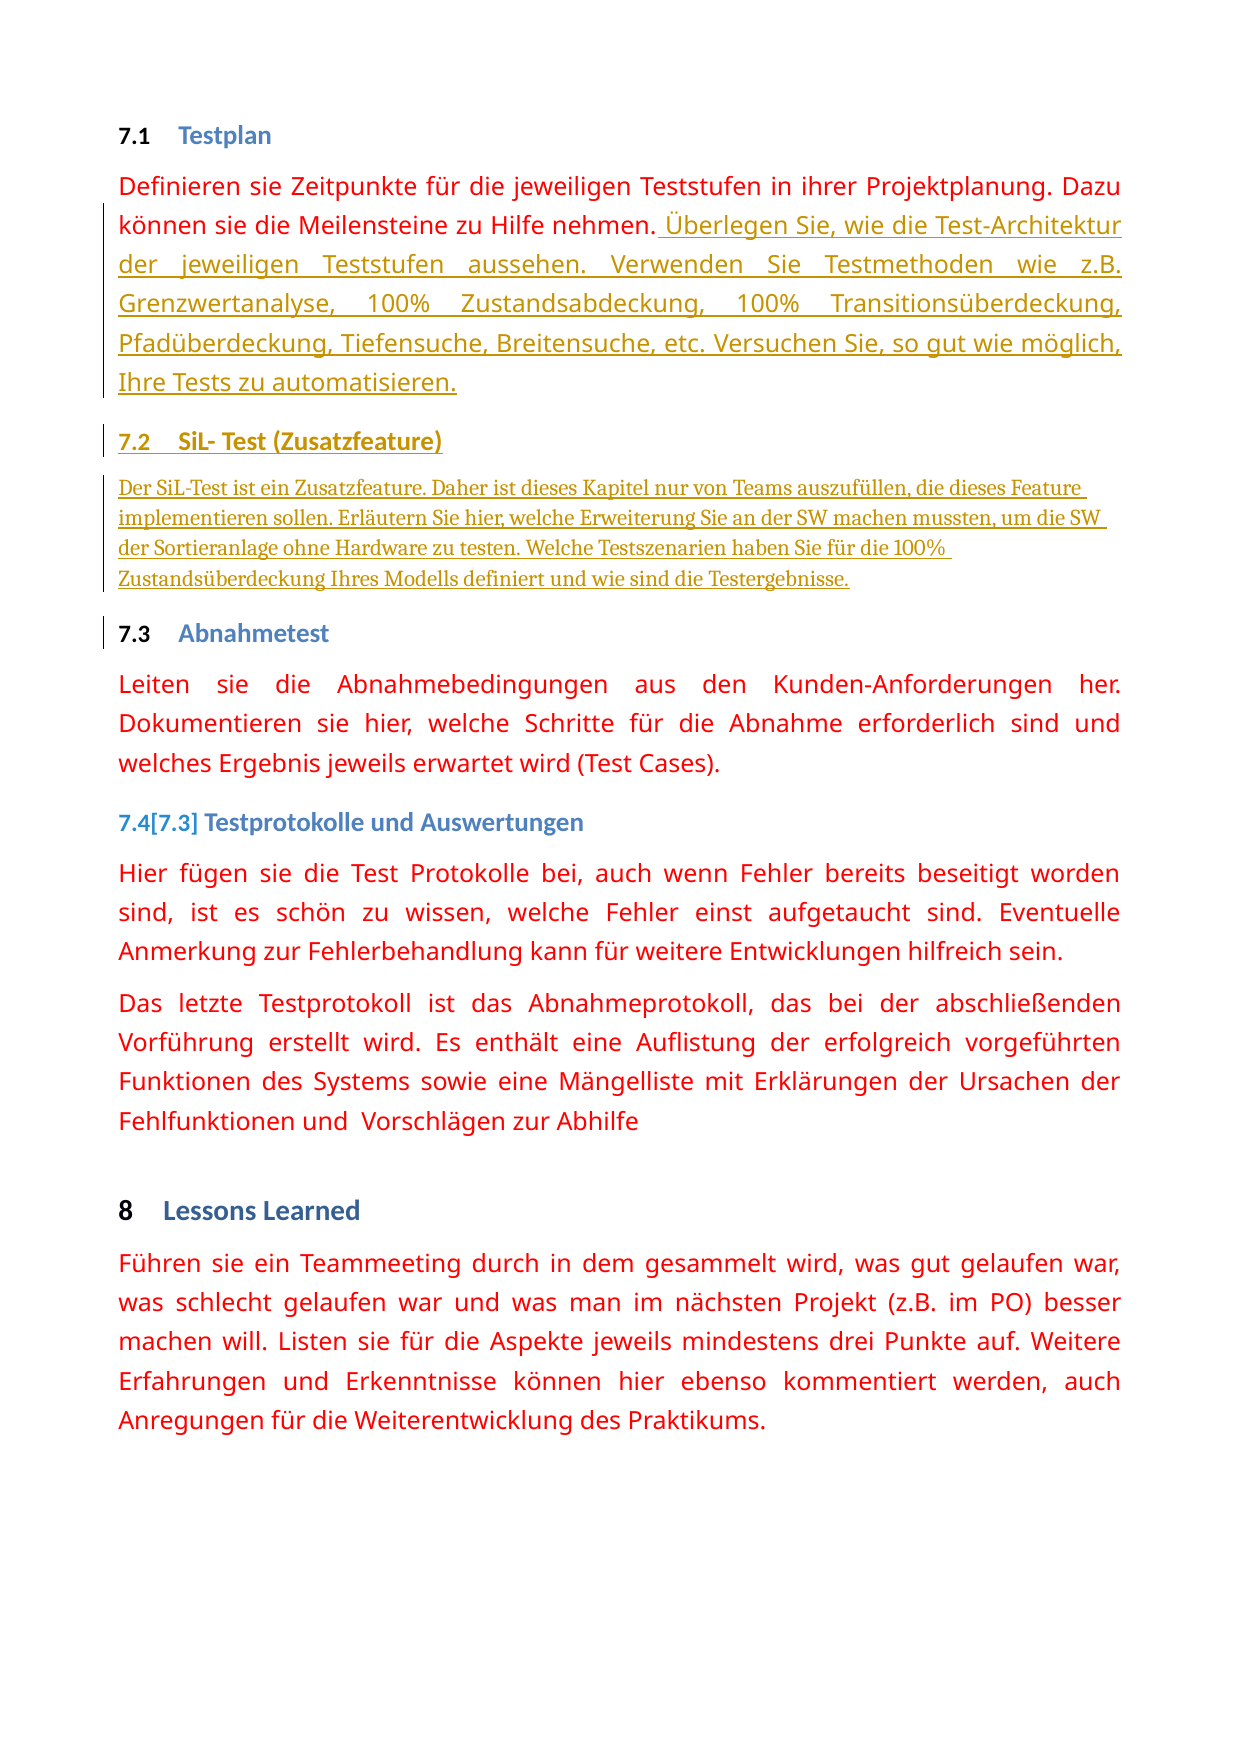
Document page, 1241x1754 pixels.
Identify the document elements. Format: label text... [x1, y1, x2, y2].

text Pfadüberdeckung, Tiefensuche, Breitensuche, etc. Versuchen Sie, so gut wie möglich, [118, 317, 1122, 354]
text Ihre Tests zu automatisieren. [118, 356, 1122, 398]
text Definieren sie Zeitpunkte für die jeweiligen Teststufen in ihrer Projektplanung. Dazu können sie die Meilensteine zu Hilfe nehmen. Überlegen Sie, wie die Test-Architektur der jeweiligen Teststufen aussehen. Verwenden Sie Testmethoden wie z.B. [118, 168, 1122, 276]
subtitle Lessons Learned [118, 1192, 1122, 1228]
subtitle Testprotokolle und Auswertungen [118, 805, 1122, 838]
text Führen sie ein Teammeeting durch in dem gesammelt wird, was gut gelaufen war, was schlecht gelaufen war und was man im nächsten Projekt (z.B. im PO) besser machen will. Listen sie für die Aspekte jeweils mindestens drei Punkte auf. Weitere Erfahrungen und Erkenntnisse können hier ebenso kommentiert werden, auch Anregungen für die Weiterentwicklung des Praktikums. [118, 1246, 1122, 1436]
subtitle SiL- Test (Zusatzfeature) [118, 424, 1122, 457]
subtitle Abnahmetest [118, 616, 1122, 649]
text Leiten sie die Abnahmebedingungen aus den Kunden-Anforderungen her. Dokumentieren sie hier, welche Schritte für die Abnahme erforderlich sind und welches Ergebnis jeweils erwartet wird (Test Cases). [118, 667, 1122, 779]
text Der SiL-Test ist ein Zusatzfeature. Daher ist dieses Kapitel nur von Teams auszufüllen, die dieses Feature implementieren sollen. Erläutern Sie hier, welche Erweiterung Sie an der SW machen mussten, um die SW der Sortieranlage ohne Hardware zu testen. Welche Testszenarien haben Sie für die 100% Zustandsüberdeckung Ihres Modells definiert und wie sind die Testergebnisse. [118, 475, 1122, 592]
subtitle Testplan [118, 118, 1122, 151]
text Grenzwertanalyse, 100% Zustandsabdeckung, 100% Transitionsüberdeckung, [118, 278, 1122, 315]
text Das letzte Testprotokoll ist das Abnahmeprotokoll, das bei der abschließenden Vorführung erstellt wird. Es enthält eine Auflistung der erfolgreich vorgeführten Funktionen des Systems sowie eine Mängelliste mit Erklärungen der Ursachen der Fehlfunktionen und Vorschlägen zur Abhilfe [118, 986, 1122, 1137]
text Hier fügen sie die Test Protokolle bei, auch wenn Fehler bereits beseitigt worden sind, ist es schön zu wissen, welche Fehler einst aufgetaucht sind. Eventuelle Anmerkung zur Fehlerbehandlung kann für weitere Entwicklungen hilfreich sein. [118, 856, 1122, 968]
